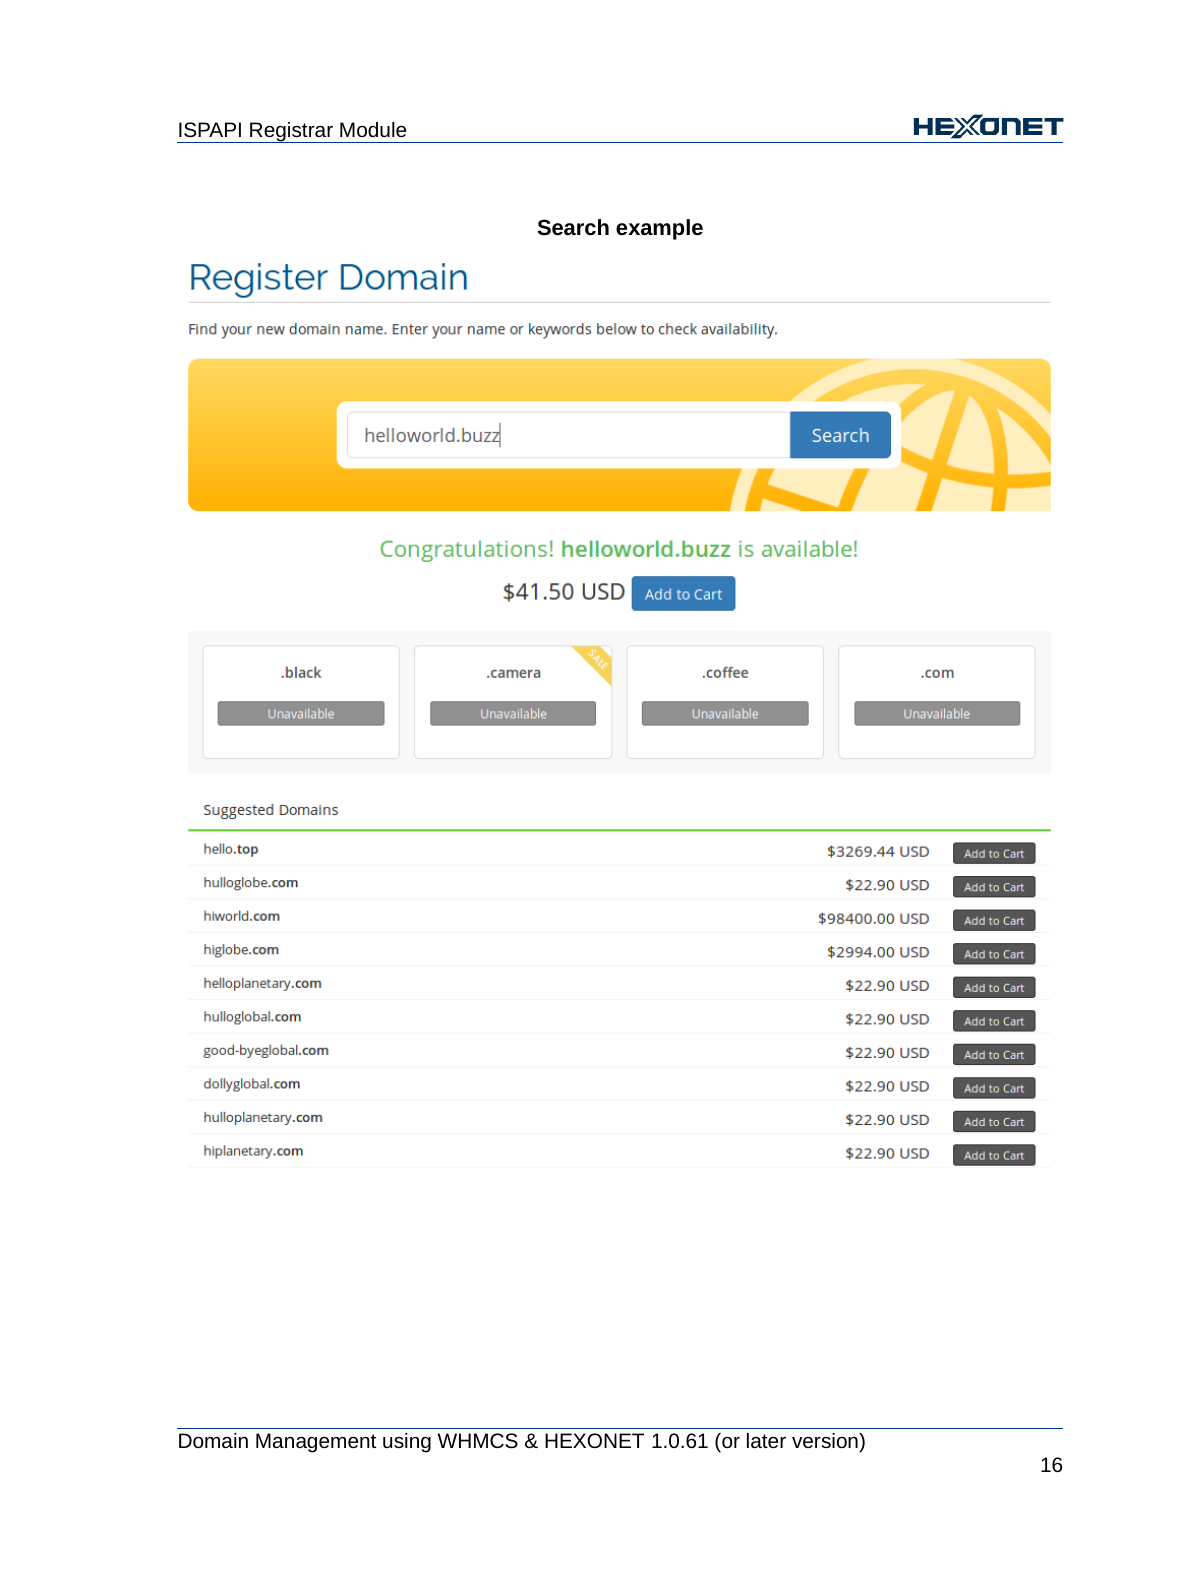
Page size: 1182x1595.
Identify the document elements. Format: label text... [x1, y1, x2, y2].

picture [177, 252, 1063, 1185]
text Search example [177, 215, 1063, 240]
picture [912, 113, 1065, 140]
